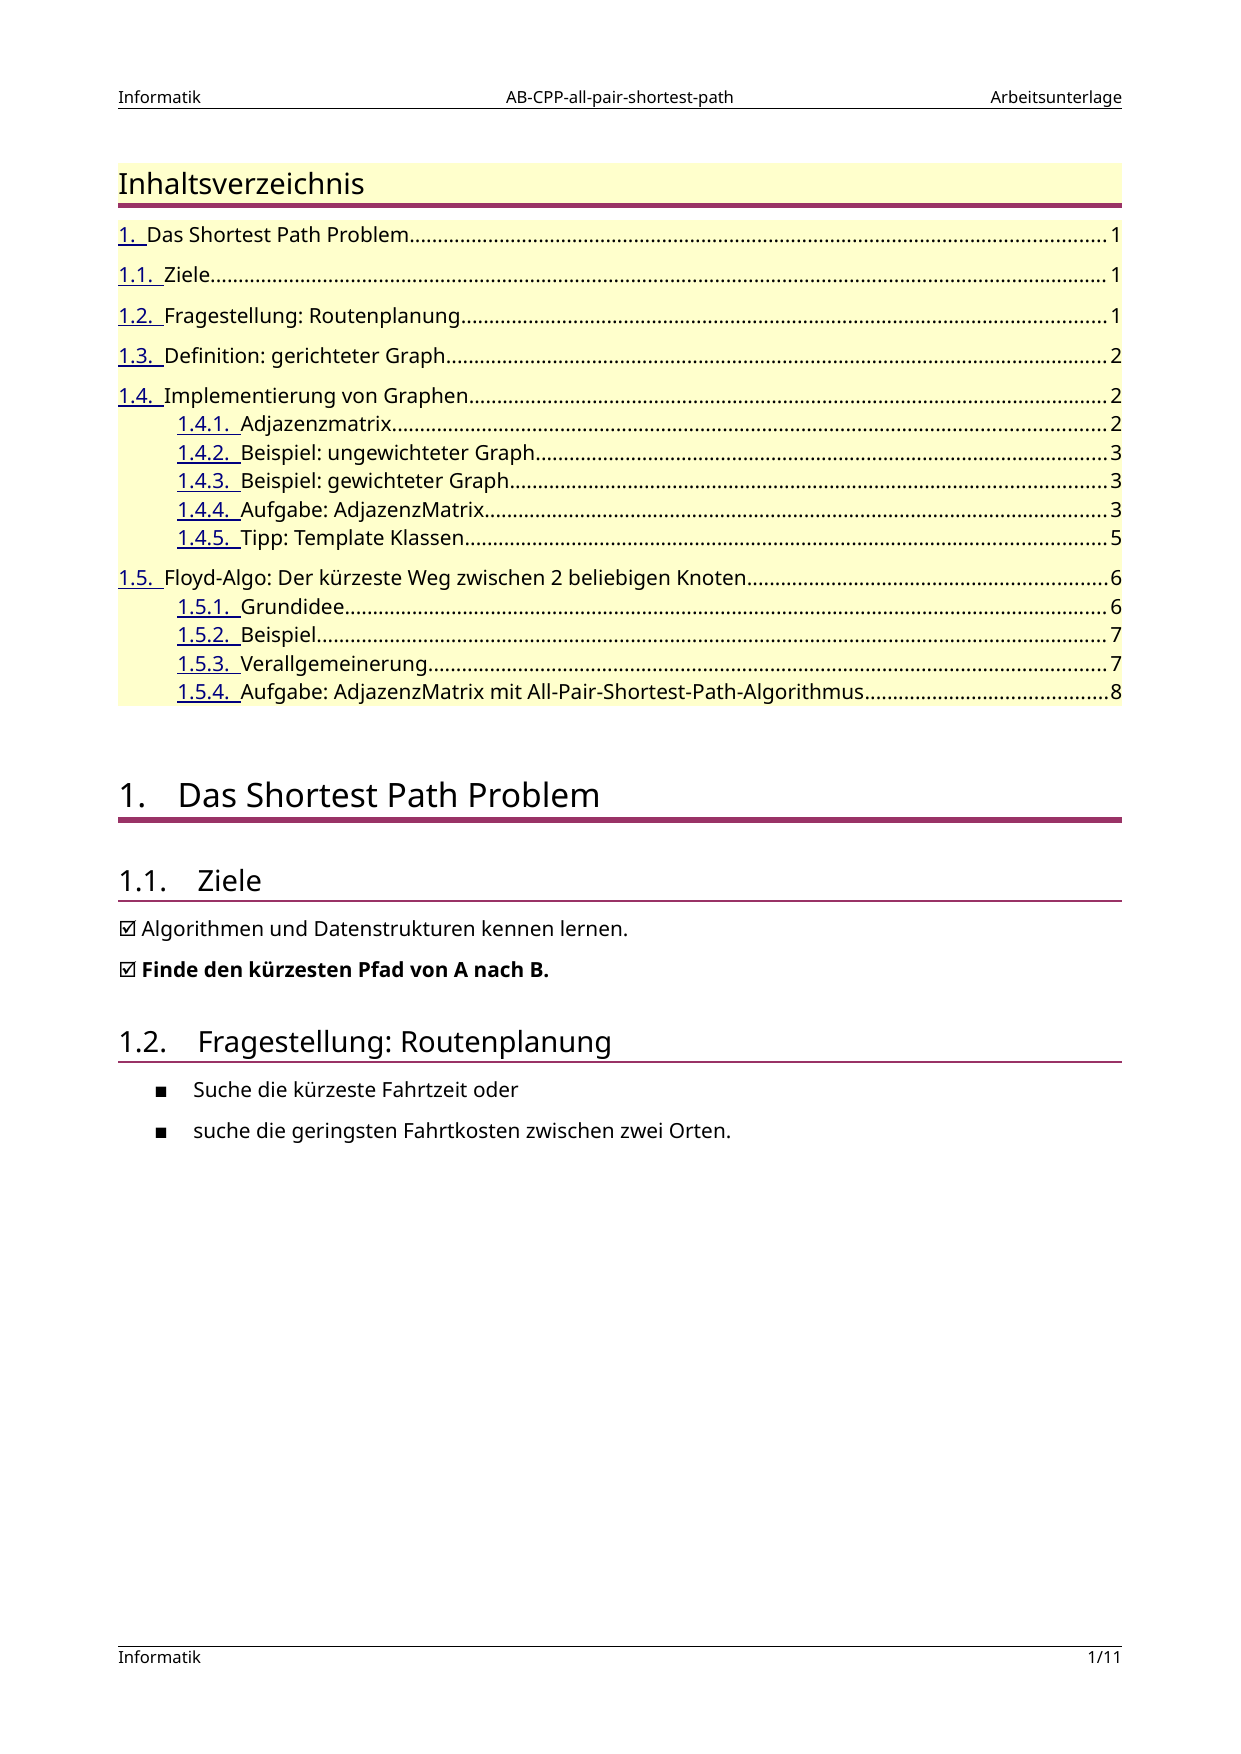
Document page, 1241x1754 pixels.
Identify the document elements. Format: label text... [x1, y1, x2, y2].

list Algorithmen und Datenstrukturen kennen lernen. [118, 914, 1122, 943]
text 1.4.3. Beispiel: gewichteter Graph 3 [177, 466, 1122, 495]
text 1.5.2. Beispiel 7 [177, 620, 1122, 649]
subtitle Das Shortest Path Problem [118, 772, 1122, 817]
text 1.5.4. Aufgabe: AdjazenzMatrix mit All-Pair-Shortest-Path-Algorithmus 8 [177, 677, 1122, 706]
text 1.5. Floyd-Algo: Der kürzeste Weg zwischen 2 beliebigen Knoten 6 [118, 563, 1122, 592]
list Finde den kürzesten Pfad von A nach B. [118, 955, 1122, 984]
text 1.5.3. Verallgemeinerung 7 [177, 649, 1122, 677]
text 1. Das Shortest Path Problem 1 [118, 220, 1122, 249]
list suche die geringsten Fahrtkosten zwischen zwei Orten. [156, 1116, 1122, 1145]
subtitle Ziele [118, 860, 1122, 900]
text 1.2. Fragestellung: Routenplanung 1 [118, 301, 1122, 329]
text 1.5.1. Grundidee 6 [177, 592, 1122, 620]
list Suche die kürzeste Fahrtzeit oder [156, 1076, 1122, 1104]
text 1.4.4. Aufgabe: AdjazenzMatrix 3 [177, 495, 1122, 523]
text 1.4. Implementierung von Graphen 2 [118, 381, 1122, 409]
text 1.1. Ziele 1 [118, 261, 1122, 289]
text 1.3. Definition: gerichteter Graph 2 [118, 341, 1122, 369]
text 1.4.5. Tipp: Template Klassen 5 [177, 523, 1122, 552]
subtitle Fragestellung: Routenplanung [118, 1021, 1122, 1061]
text 1.4.2. Beispiel: ungewichteter Graph 3 [177, 438, 1122, 466]
text 1.4.1. Adjazenzmatrix 2 [177, 409, 1122, 438]
subtitle Inhaltsverzeichnis [118, 163, 1122, 203]
